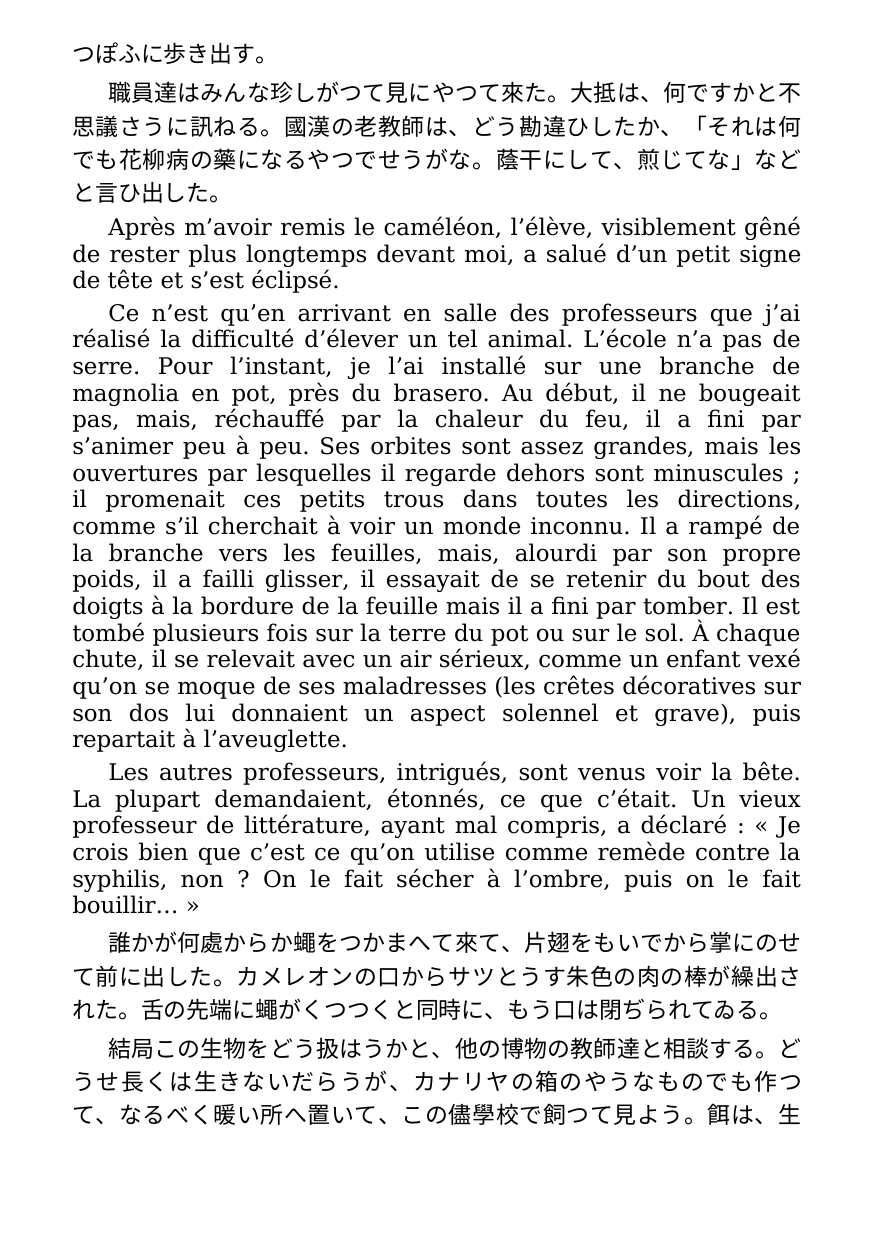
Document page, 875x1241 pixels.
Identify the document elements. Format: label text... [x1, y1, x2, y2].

text 誰かが何處からか蠅をつかまへて來て、片翅をもいでから掌にのせて前に出した。カメレオンの口からサツとうす朱色の肉の棒が繰出された。舌の先端に蠅がくつつくと同時に、もう口は閉ぢられてゐる。 [72, 925, 802, 1025]
text Les autres professeurs, intrigués, sont venus voir la bête. La plupart demandaient, étonnés, ce que c’était. Un vieux professeur de littérature, ayant mal compris, a déclaré : « Je crois bien que c’est ce qu’on utilise comme remède contre la syphilis, non ? On le fait sécher à l’ombre, puis on le fait bouillir… » [72, 759, 802, 919]
text Après m’avoir remis le caméléon, l’élève, visiblement gêné de rester plus longtemps devant moi, a salué d’un petit signe de tête et s’est éclipsé. [72, 214, 802, 294]
text Ce n’est qu’en arrivant en salle des professeurs que j’ai réalisé la difficulté d’élever un tel animal. L’école n’a pas de serre. Pour l’instant, je l’ai installé sur une branche de magnolia en pot, près du brasero. Au début, il ne bougeait pas, mais, réchauffé par la chaleur du feu, il a fini par s’animer peu à peu. Ses orbites sont assez grandes, mais les ouvertures par lesquelles il regarde dehors sont minuscules ; il promenait ces petits trous dans toutes les directions, comme s’il cherchait à voir un monde inconnu. Il a rampé de la branche vers les feuilles, mais, alourdi par son propre poids, il a failli glisser, il essayait de se retenir du bout des doigts à la bordure de la feuille mais il a fini par tomber. Il est tombé plusieurs fois sur la terre du pot ou sur le sol. À chaque chute, il se relevait avec un air sérieux, comme un enfant vexé qu’on se moque de ses maladresses (les crêtes décoratives sur son dos lui donnaient un aspect solennel et grave), puis repartait à l’aveuglette. [72, 300, 802, 753]
text つぽふに歩き出す。 [72, 36, 802, 69]
text 結局この生物をどう扱はうかと、他の博物の教師達と相談する。どうせ長くは生きないだらうが、カナリヤの箱のやうなものでも作つて、なるべく暖い所へ置いて、この儘學校で飼つて見よう。餌は、生 [72, 1031, 802, 1131]
text 職員達はみんな珍しがつて見にやつて來た。大抵は、何ですかと不思議さうに訊ねる。國漢の老教師は、どう勘違ひしたか、「それは何でも花柳病の藥になるやつでせうがな。蔭干にして、煎じてな」などと言ひ出した。 [72, 75, 802, 208]
